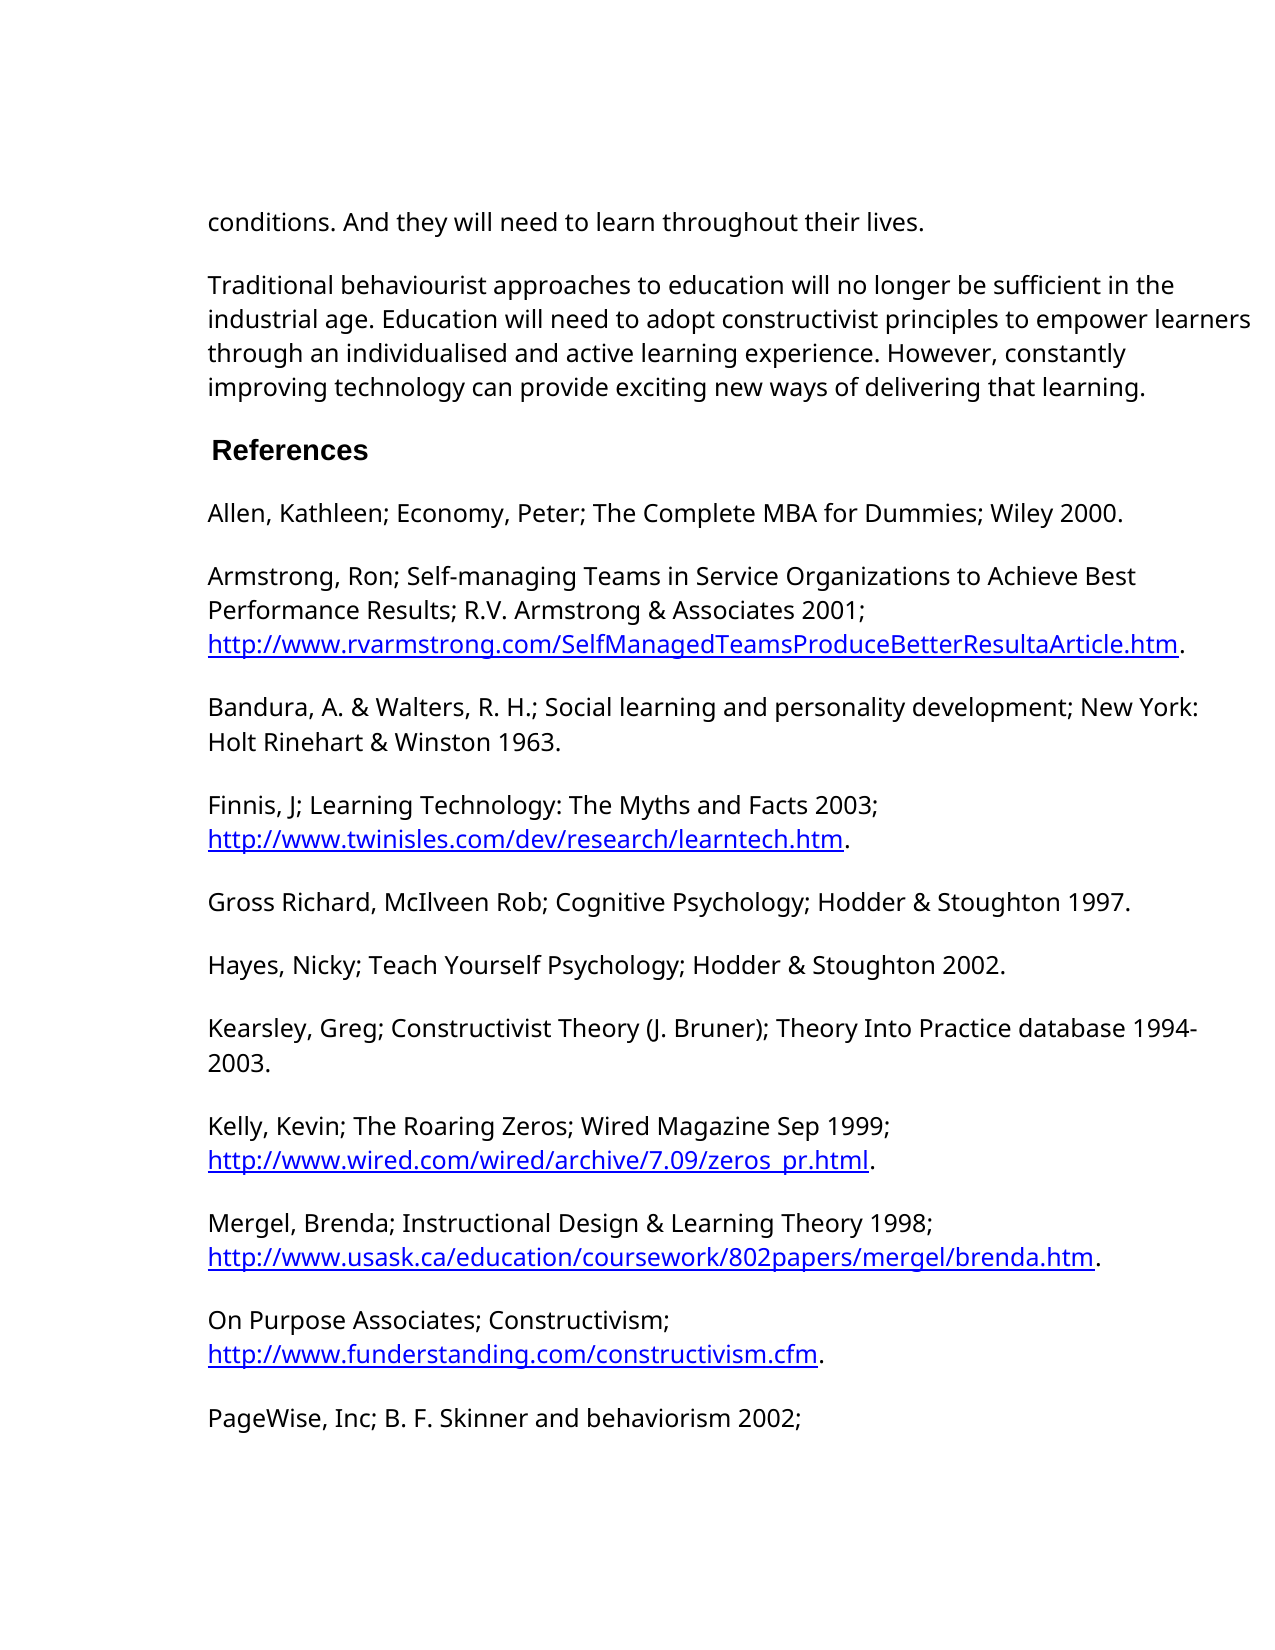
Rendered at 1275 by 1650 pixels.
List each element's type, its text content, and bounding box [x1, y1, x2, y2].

table_cell [2, 150, 186, 1455]
table_cell This paper is available as a PDF eBook. Abstract There is widespread belief that society is moving from the industrial age to the information age. This paper discusses what is meant by the term information age and how society will differ from the industrial era of the previous two centuries. In particular it considers the impact upon learning, both in terms of differences in the type of learning that will be required to survive and thrive in this new era, and of the new and improved methods it brings which might enhance the learning process. What is the Information Age The 1990s heralded an era of dramatic and rapid improvement in information and communication technology accompanied by price falls which made the technology accessible to an ever-increasing audience. The proliferation of the Internet and World Wide Web gave this massive audience unprecedented access to vast quantities of information, as well as enabling communication and the formation of alliances unhindered by physical distance or national/political borders. Numerous commentators have remarked that this new period will have an impact upon society as great as that seen by the industrial revolution of two centuries previously which saw the emphasis shift from agriculture to manufacturing. This new era has been variously termed the information age, new economy, information society, knowledge economy etc. The reality of the concept (at least) is witnessed by Google [http://www.google.com] searches returning 770,000, 880,000, 643,000 and 173,000 hits on these four phrases respectively. This paper uses the term information age to reflect the author's belief that the enormity of technological change will have more than just an economic impact. Small [2002] believes methodologies which were successful in the industrial age are no longer applicable due to the inherent unpredictability of rapidly changing technology. "It is not just that there are new rules or that some of the rules have changed. The new rules which apply in the digital world of communications and e-commerce are sometimes the exact opposite of the proven and accepted dogmas which apply in the conventional world". Characteristics of the Information Age Change in the industrial age tended to be planned and predictable. This is no longer the case. Intel founder G. E. Moore observed in 1965 that computing power was growing exponentially, doubling around every eighteen months (specifically Moore's observation concerned the number of transistors per square inch, but it has been shown to be valid for processor power and data density). Moore's observation continues to hold and has become known as Moore's law. The industrial age has been dominated by large corporations. Their size meant they could benefit from economies of scale and provided high entry barriers to would be competitors. Big corporations are generally organized as militaristic style hierarchies with a chief executive officer delegating control through numerous layers of management to operational personnel at "the bottom". Operational staff were usually employed on rigid contracts with fixed job descriptions and much of their role could be described as algorithmic (eg a worker might be trained to pull lever B whenever light C comes on). IBM was a classic example of he large industrial age corporation. Its fall from grace as the world's leading computer manufacturer has been attributed to its inability to respond fast enough to the changing market. Whittle [1997] writes "nimbler competitors offered change, ready or not, to the market before IBM could because of its rigidly hierarchical structure that devalued individual initiative." The rapidity and unpredictability of change inherent in the information age will demand increased responsiveness and flexibility from the businesses and organizations of tomorrow. Top-down hierarchies will be replaced by more egalitarian ad-hoc teams and partnerships in which all members are valued and rewarded for their individual ability to contribute to the whole. The job description will be consigned to the wastepaper basket as roles change continually to take advantage of ever-evolving opportunities. One of the perversities of the industrial age was that it would spend several years and thousands of pounds training individuals to do particular jobs. As soon as they had mastered their chosen field they would be encouraged to aspire to promotion to management, at which point they would cease to carry out the role they had been so expensively prepared for. The exalted status of management found in traditional hierarchies is likely to diminish as self-managed teams increasingly become the standard organizational model. Companies that have experimented with self-managed teams have found impressive results. Williams [1995] reports that "3M has seen [self-directed work teams] make improvements in products, services and processes while increasing customer responsiveness and flexibility. At the same time, these teams have lowered operating costs, increased productivity and decreased cycle times." Armstrong [2001] reports that self-managed teams at Bell "gained a whooping 26% sales increase and a 6% customer service quality increase" over more traditionally managed teams. Allen and Economy [2000] report successes of self-managed teams in organizations as diverse as the San Diego Zoo, Boeing and the Star Tribune newspaper. In an article for Wired magazine, Kelly [1999] predicted the number of enterprises in the U.S. would double by 2020 and that the number of workers per enterprise would halve to just three. It further predicted that many workers would be engaged in more than one enterprise, a phenomenon it terms "polyemployment". This suggests society is moving from the division between managers and managed to a situation where everyone manages, or owns, their own career. The information age has the potential to empower individuals, economically and otherwise. In addition to raising the status of the humble employee, we now have access to greater information than ever before allowing us to make more informed decisions as consumers and citizens. We have greater choice in how we spend our hard-earned money, and have a greater range of businesses and service providers from around the globe competing for our custom. It is often said that knowledge is power. Traditionally knowledge has been jealously guarded by those in authority, either in government or boardrooms. In the information age knowledge, and thus power, will be diffused. Traditionally the mass media has been few-to-many in nature. A relatively small number of publishers and broadcasters have been able to transmit their message for passive absorption by the masses. The Internet and World Wide Web offer a many-to-many communication medium. Every individual with 'net access can speak to the world through the numerous discussion forums such as USENET or the many proprietary bulletin boards, or by publishing on the Web. Challenges of the Information Age The shift in the role of the citizen from that of industrial age "factory fodder" to empowered individual brings unprecedented potential and opportunity, but it also bestows greater responsibility. It is said that a little knowledge is a dangerous thing, but now we all have access to considerably more than a little. This suggests the need for appropriate learning opportunities to be accessible to all. For many the case of having access to insufficient information has been replaced by the new problem of having access to an overwhelming amount of information, so much so that it can be almost impossible to find what we need from the morass of irrelevance clogging the metaphorical superhighway. This has been termed "information overload". The ease with which anyone from college professor to disturbed adolescent may publish "information" demands a high degree of discernment on the part of the seeker. This paper has thus far considered the impact of the information age on humanity as a whole. In technologically sophisticated countries it is now reasonable to assume that the vast majority of the population will have some form of access to information and communication technology. However, it is sobering to reflect that some 90% of the world's population does not have Internet access, based upon figures by Global Reach [http://www.glreach.com/], September 2002. These tend to be the people of the world's least developed countries. For them, far from being a liberating and empowering force, technology threatens to exacerbate their disadvantage by further excluding them from the information-centred world. What is Learning? Learning may be defined as the process of gaining knowledge, skills or experience. Meaningful learning is that which equips the learner to apply his/her newly acquired abilities in authentic and novel situations. We all learn throughout our lives as a result of our experiences and our reflections upon them. However, this paper is concerned only with learning as a process that has been consciously chosen by the learner and/or educator. Learning is an active process. Learning cannot occur without the involvement of the learner. The best educators are those that most successfully create the conditions under which learning may take place. People learn for a variety of reasons. The most basic of which is survival, this is why we learn what's good to eat and what isn't and who we can trust. A further reason is societal pressure. In most developed countries the law requires that children receive full time education for a decade or so. Family and peer pressure can also be a powerful motivator. The realisation that increased knowledge and skills lead to a higher status and better-paid job also drives us to learn. And many choose to learn purely out of interest and/or enjoyment. There are a number of (competing) theories of how learning take place. Additionally, a number of different learning styles have been suggested. Whilst psychology has yet to provide a definitive explanation of the learning process, it seems clear that learning can be of different types, and that different people learn best in different ways. Learning and Education The vast quantity of information freely available to anyone seeking it, raises the question of what role education may play in the information age. The following suggests some possible answers: · Often, learners are unaware of what it is that they need to learn. Education can guide the learner through the mass of available knowledge towards that which is most appropriate to their particular needs. · Whilst children are born naturally curious about their world they might not have the natural desire to acquire the basic literacy, numeracy and other skills essential to modern citizenship. Education can "sell" the advantages of mastering these basics as well as providing a taster of the broad range of fields of human endeavour with a view to enabling the individual to identify those he/she wishes to pursue further. · Education can provide feedback on the learner's progress. It can identify strengths and weaknesses, provide more detailed explanation in the case of difficulty, and provide remedial pathways where appropriate. · Reputable educational institutions can provide learners with certification as proof they have attained a certain level of competence in a given discipline. Learning Theories B.F. Skinner (1904-1990) is associated with the approach to learning known as behaviourism. Skinner conducted experiments in which pigeons and rats were taught to obtain food pellets by performing certain actions, eg pecking a lever a certain number of times. Skinner asserted that learning occurs through operant conditioning. This is based upon the idea that organisms operate on their environment. If an action has positive consequences for the organism it is more likely to repeat that action, if the consequences are undesirable then the action is less likely to be repeated. [PageWise, 2002] Skinner's approach has been used "to teach mentally retarded and autistic children, … in industry to reduce job accidents, and … in numerous applications in health-related fields." [PageWise, 2002]. However some kinds of learning are not easily explained by conditioning, eg "those cases where skills are used in a highly flexible way, as in the use of language; … where people do things that lead only to intangible rewards; … where people appear to learn passively by observing others' actions". [Tennant, 1997] Skinner's 1971 work "Beyond Freedom and Dignity" drew criticism because it appeared to deny the essential human attributes of free will and dignity and declared "man's actions were nothing more than a set of behaviours that were shaped by his environment, over which he had no control." [PageWise, 2002] According to Tennant [1997] the influence of behaviorism on adult education is "most apparent in the literature on behavioural objectives". Behavioural objectives are formulated using language that refers to observable behaviour only, eg "describes", "identifies", "explains", "predicts"… Criticisms of such predefined objectives include: they are inappropriate for certain types of learning, eg music, drama etc.; they fragment learning into many narrow categories and in so doing fail to address the "big picture"; they are concerned only with the outcomes and not the process of learning; they cannot describe the acquisition of general ideas which are applicable in a variety of contexts; they cannot account for subjective outcomes, eg the development of self-concept; they ignore peripheral learning, ie that which lies beyond the formal syllabus but frequently occurs in any course of study; they do not account for changing learner needs as learning takes place. The theory of cognitivism was developed in response to observed deficiencies in behaviorism, eg Bandura and Walters [1963] found individuals could produce behaviour without it being reinforced, merely from observing it in others, and this behaviour could appear some time after the initial observation. Cognitivism seeks to understand the internal processing which takes place between stimulus and response. A key feature of cognitive theory is that of the schema, our internal knowledge structure. The schema concept was described by Piaget in relation to infant and childhood learning, but is also applicable to adults. When we encounter a novel idea we may, if it fits our existing schema, assimilate it into our current understanding. Where it conflicts with what we believe we must change our schema to accommodate the new knowledge. [Hayes, 2002] A particular challenge to behaviourism came from Chomsky's theory of language acquisition. Chomsky argued that human beings are endowed with an internal understanding of the fundamental rules of language that allow us to develop language skills far in excess of those which would result purely from environmental conditioning. Gross and McIlveen [1997] give the following evidence supporting Chomsky's view: language acquisition appears to occur in a culturally universal and invariant sequence of stages; native speakers use language creatively, i.e. they are able to produce sentences of a form they have not previously encountered; children spontaneously use grammar rules they have never heard or been taught; the meaning of a sentence is more than the meaning of its individual words and varies according to context; babies as young as two days have been shown (by Eimas) to be able to discriminate between 'ba' and 'pa' sounds; studies of twins (by Malmstrom and Silva) have shown the existence of private languages intelligible only to the twins, such languages share certain features with ordinary languages. Knowles (1913-97) differentiated between the needs of adult learners and juveniles and used the term andragogy to describe the specific methods which should be employed in the education of adults. Smith [1996] summarizes Knowles' andragogy thus: The adult learner moves towards independence and is self-directing. The teacher encourages and nurtures this movement. The learner's experience is a rich resource for learning. Hence teaching methods include discussion, problem-solving etc. People learn what they need to know, so that learning programmes are organized around life application. Learning experiences should be based around experiences, since people are performance centred in their learning. Andragogy requires that adult learners be involved in the identification of their learning needs and the planning of how those needs are satisfied. Learning should be an active rather than a passive process. Adult learning is most effective when concerned with solving problems that have relevance to the learner's everyday experience. Constructivism asserts that people construct their own individual mental models of the world in order to make sense of their experiences. Learning is the process of adding to or refining this mental model. The key to effective learning is thus to involve the learner as actively as possible in the learning process. On Purpose Associates [Constructivism] describes how constructivism impacts on learning: There is no standardized curriculum. Curricula are customized to the students' prior knowledge, and hands-on problem solving is emphasized. Educators focus on making connections between facts and fostering new understanding in students. Instructors tailor their teaching strategies to student responses and encourage students to analyse, interpret, and predict information. Teachers also rely heavily on open-ended questions and promote extensive dialogue among students. Assessment is part of the learning process and students play a larger role in judging their own progress. There are no grades or standardized testing. Significant proponents of the constructivist approach include Bruner and Jonassen. Kearsley [Constructivist Theory (J. Bruner)] identifies three key principles arising from Bruner's work: Instruction must be concerned with the experiences and contexts that make the student willing and able to learn (readiness). Instruction must be structured so that it can be easily grasped by the student (this may be achieved by "spiral organization", in which the same concepts are revisited multiple times with greater detail and complexity being added with each treatment). Instruction should be designed to facilitate extrapolation and/or fill in the gaps (the learner should be encouraged to go beyond the information given) The importance of dialogue is stressed by Jonassen, quoted by Mergel [1998], who states "Constructivists ... believe that much of reality is shared through a process of social negotiation..." Learning in the Industrial Age Industrial age education generally took place throughout childhood, adolescence and early adulthood, ending (apart from occasional training courses) once working life began. In the traditional model students sat in rows of chairs facing a teacher standing before a blackboard. The teacher would speak and the students made notes, occasionally asking questions. Students would complete exercises to test their comprehension and practice their ability to apply the subject matter. The teacher would monitor progress and offer guidance before demonstrating the correct solution and method. Students might be given assignments to complete outside class which drew upon what they should have learned. At the end of the session students sat a timed examination and were expected to recall appropriate parts of the material in response to the exam questions. Students would often "cram" for exams - memorising large amounts of relevant facts and figures immediately prior to the exam, only to forget most of them just as quickly as soon as the paper had been completed. The traditional educational model could be described as a behaviourist approach to learning, although its methods were in used long before the development of behaviourist theory. This style of education was well suited to industrial age society where individuals had rigidly defined roles in which carrying out certain actions under certain circumstances would generally yield the desired results. Learning in the Information Age The information age has replaced the relative predictability of the industrial age with an increased degree of uncertainty that will require greater levels of flexibility and adaptability in order to survive and thrive. Workers will be more involved in the planning and decision-making processes. Individuals will need to develop the discernment required to make sense of the mass of facts, figures claims and counter-claims that surround them. Education will need to change from being a process of conditioning to one of empowerment. Learning will need to change from being a homogeneous commodity to a customized experience tailored to the needs and characteristics of the individual. Learning will no longer end in the teens or early-twenties. Instead it will continue throughout life as individuals need to continually update knowledge and skills to keep pace with ever-changing technical and social conditions. In order to meet the learning requirements of the information age learning opportunity providers should adopt a more constructivist approach to learning, creating conditions in which learners may learn by actively engaging with realistic scenarios and exchanging views and experiences with peers and mentors. The following section describes bow technology may provide powerful solutions for the delivery of high-quality learning suited to the needs of the age. The Potential of Learning Technology In addition to shaping the desirable outcomes of the learning process the information age offers potential enhancements to the ways in which learning may take place. Technology provides near instantaneous access to vast quantities of information and learning materials at near zero cost to anyone with Internet access. Educationalists may provide a pathway through the mass of available content by means of selective, quality-assured directories and search engines, effectively forming subject-specific "digital libraries". Technology may relieve the "loneliness of the long distance learner" by providing asynchronous communication channels bridging both temporal and geographic distance. A major function of learning environments is the ability they offer learners to communicate with both peers and tutors irrespective of physical locality or time zone. There is enormous learning potential in the exchange and discussion of ideas. Technology offers the potential of delivering a personalized learning experience to individual learners. People have different strengths and weaknesses and learn in different ways. In a classroom setting the same experience is delivered to every student. In technology mediated learning a unique learning experience may be presented to every learner based upon individual characteristics and performance in previous lessons. Technology can provide models and simulations that actively involve the learner to a greater degree than was ever possible in classroom-based learning. The learner is able to receive feedback on his/her interactions with the system and is thus able to learn by doing within the safety of the virtual world. For further detail on the potential of learning technology see Finnis [2003]. Conclusion Society is moving into a new era. An era of rapid change and inherent unpredictability driven by ongoing advancements in information and communication technology. This new era will impact upon every aspect of society. Citizens of the information age will need different kinds of skills to those that served them in the industrial age. They will need to be managers of their own destiny. They will need to find relevant information from the morass of freely available data. They will need to interpret and evaluate what they find. They will need to adapt to ever-changing conditions. And they will need to learn throughout their lives. Traditional behaviourist approaches to education will no longer be sufficient in the industrial age. Education will need to adopt constructivist principles to empower learners through an individualised and active learning experience. However, constantly improving technology can provide exciting new ways of delivering that learning. References Allen, Kathleen; Economy, Peter; The Complete MBA for Dummies; Wiley 2000. Armstrong, Ron; Self-managing Teams in Service Organizations to Achieve Best Performance Results; R.V. Armstrong & Associates 2001; http://www.rvarmstrong.com/SelfManagedTeamsProduceBetterResultaArticle.htm. Bandura, A. & Walters, R. H.; Social learning and personality development; New York: Holt Rinehart & Winston 1963. Finnis, J; Learning Technology: The Myths and Facts 2003; http://www.twinisles.com/dev/research/learntech.htm. Gross Richard, McIlveen Rob; Cognitive Psychology; Hodder & Stoughton 1997. Hayes, Nicky; Teach Yourself Psychology; Hodder & Stoughton 2002. Kearsley, Greg; Constructivist Theory (J. Bruner); Theory Into Practice database 1994-2003. Kelly, Kevin; The Roaring Zeros; Wired Magazine Sep 1999; http://www.wired.com/wired/archive/7.09/zeros_pr.html. Mergel, Brenda; Instructional Design & Learning Theory 1998; http://www.usask.ca/education/coursework/802papers/mergel/brenda.htm. On Purpose Associates; Constructivism; http://www.funderstanding.com/constructivism.cfm. PageWise, Inc; B. F. Skinner and behaviorism 2002; http://nh.essortment.com/bfskinner_rgjj.htm. Small, Peter; The Entrepreneurial Web; ft.com 2000. Smith Mark K.; Andragogy - The history and current use of the term plus an annotated bibliography, 1996, last update 2002; http://www.infed.org/lifelonglearning/b-andra.htm. Tennant Mark; Psychology & Adult Learning; Routledge 1997. Whittle, David B.; Cyberspace; Freeman 1997. Williams, Ron; Self-Directed Work Teams: A Competitive Advantage; Quality Digest, November 1995; Volume 15, Number 11; http://www.qualitydigest.com/nov95/html/self-dir.html. URLs last accessed June 2003 [186, 150, 1273, 1455]
